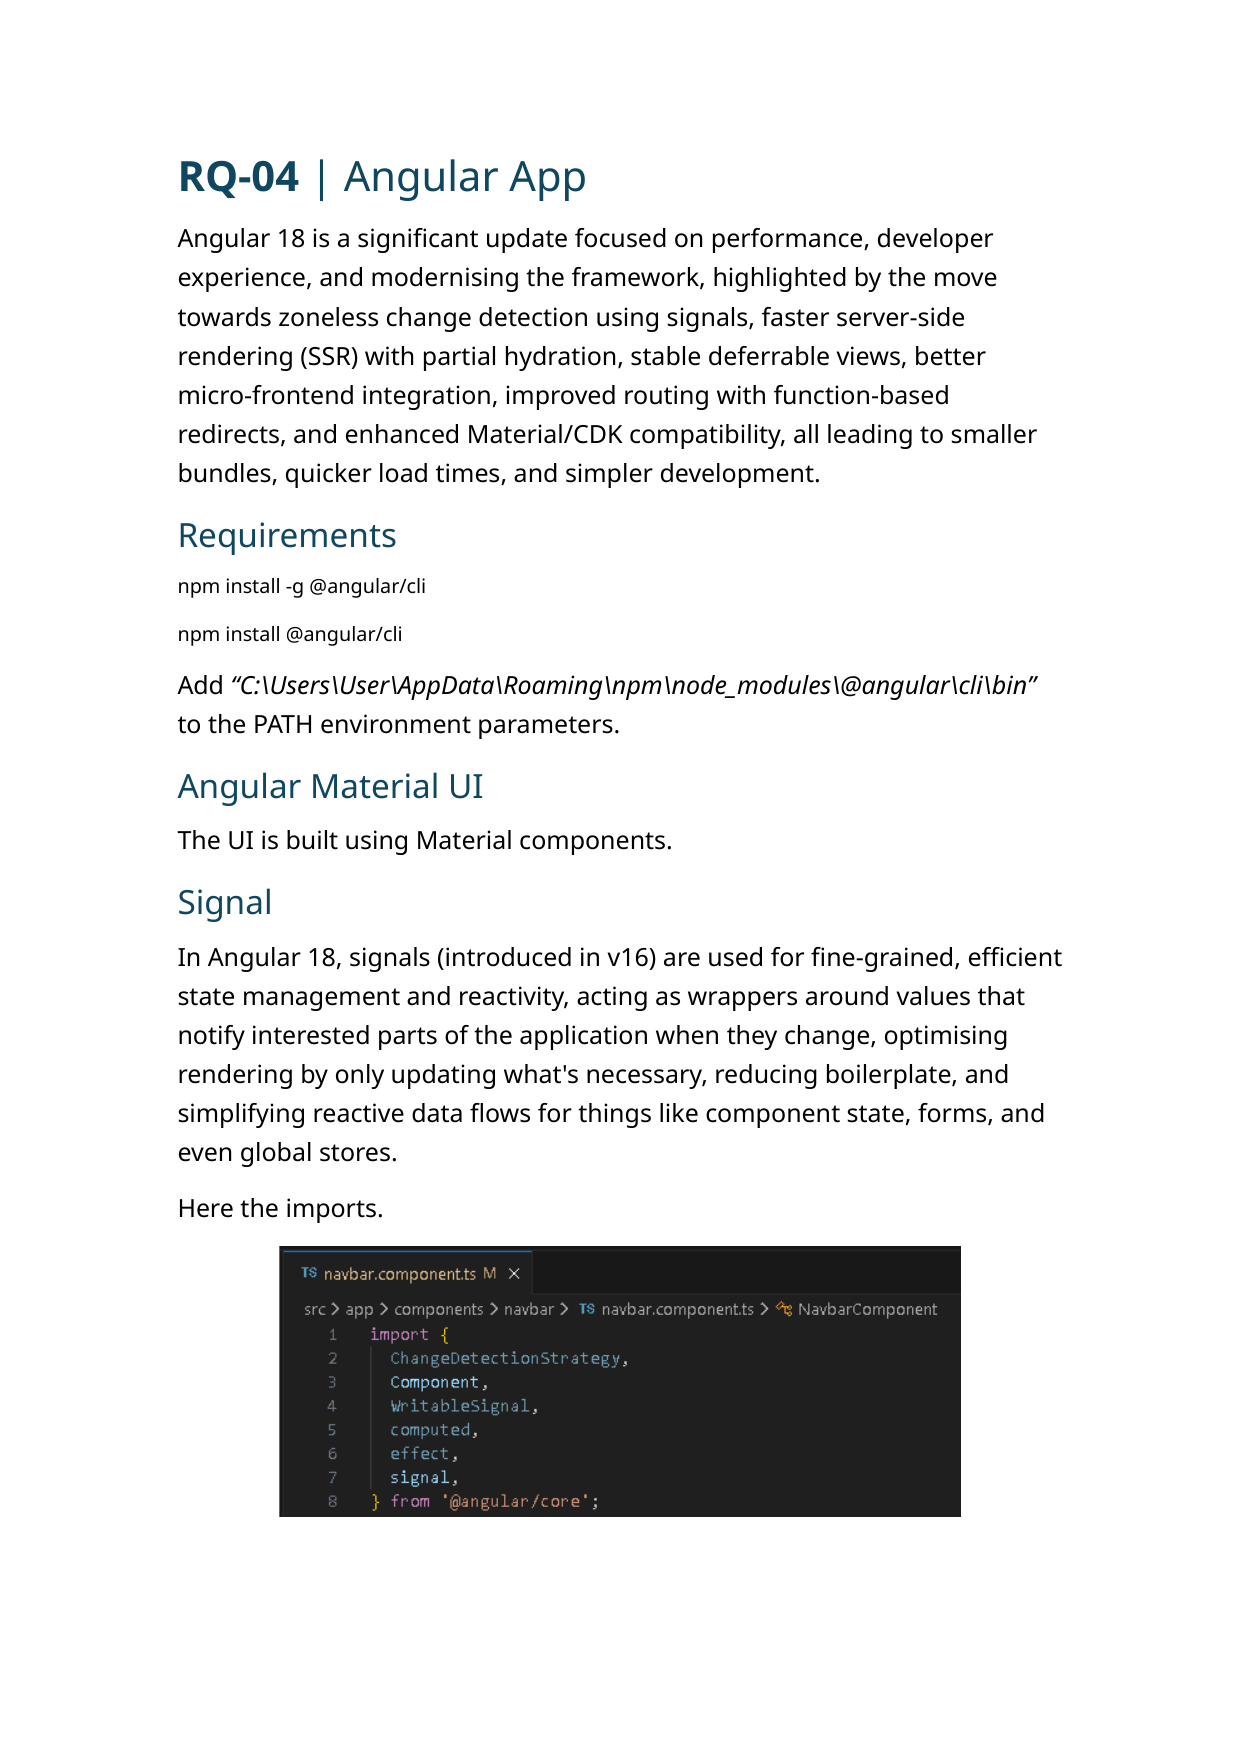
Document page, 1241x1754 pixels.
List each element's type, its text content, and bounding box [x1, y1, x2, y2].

text Add “C:\Users\User\AppData\Roaming\npm\node_modules\@angular\cli\bin” to the PATH environment parameters. [177, 667, 1063, 741]
text In Angular 18, signals (introduced in v16) are used for fine-grained, efficient state management and reactivity, acting as wrappers around values that notify interested parts of the application when they change, optimising rendering by only updating what's necessary, reducing boilerplate, and simplifying reactive data flows for things like component state, forms, and even global stores. [177, 939, 1063, 1169]
text npm install -g @angular/cli [177, 572, 1063, 599]
text Angular 18 is a significant update focused on performance, developer experience, and modernising the framework, highlighted by the move towards zoneless change detection using signals, faster server-side rendering (SSR) with partial hydration, stable deferrable views, better micro-frontend integration, improved routing with function-based redirects, and enhanced Material/CDK compatibility, all leading to smaller bundles, quicker load times, and simpler development. [177, 221, 1063, 490]
subtitle Requirements [177, 512, 1063, 557]
subtitle Angular Material UI [177, 762, 1063, 808]
text npm install @angular/cli [177, 620, 1063, 647]
picture [279, 1246, 961, 1517]
subtitle RQ-04 | Angular App [177, 147, 1063, 204]
text The UI is built using Material components. [177, 823, 1063, 857]
subtitle Signal [177, 879, 1063, 924]
text Here the imports. [177, 1191, 1063, 1225]
